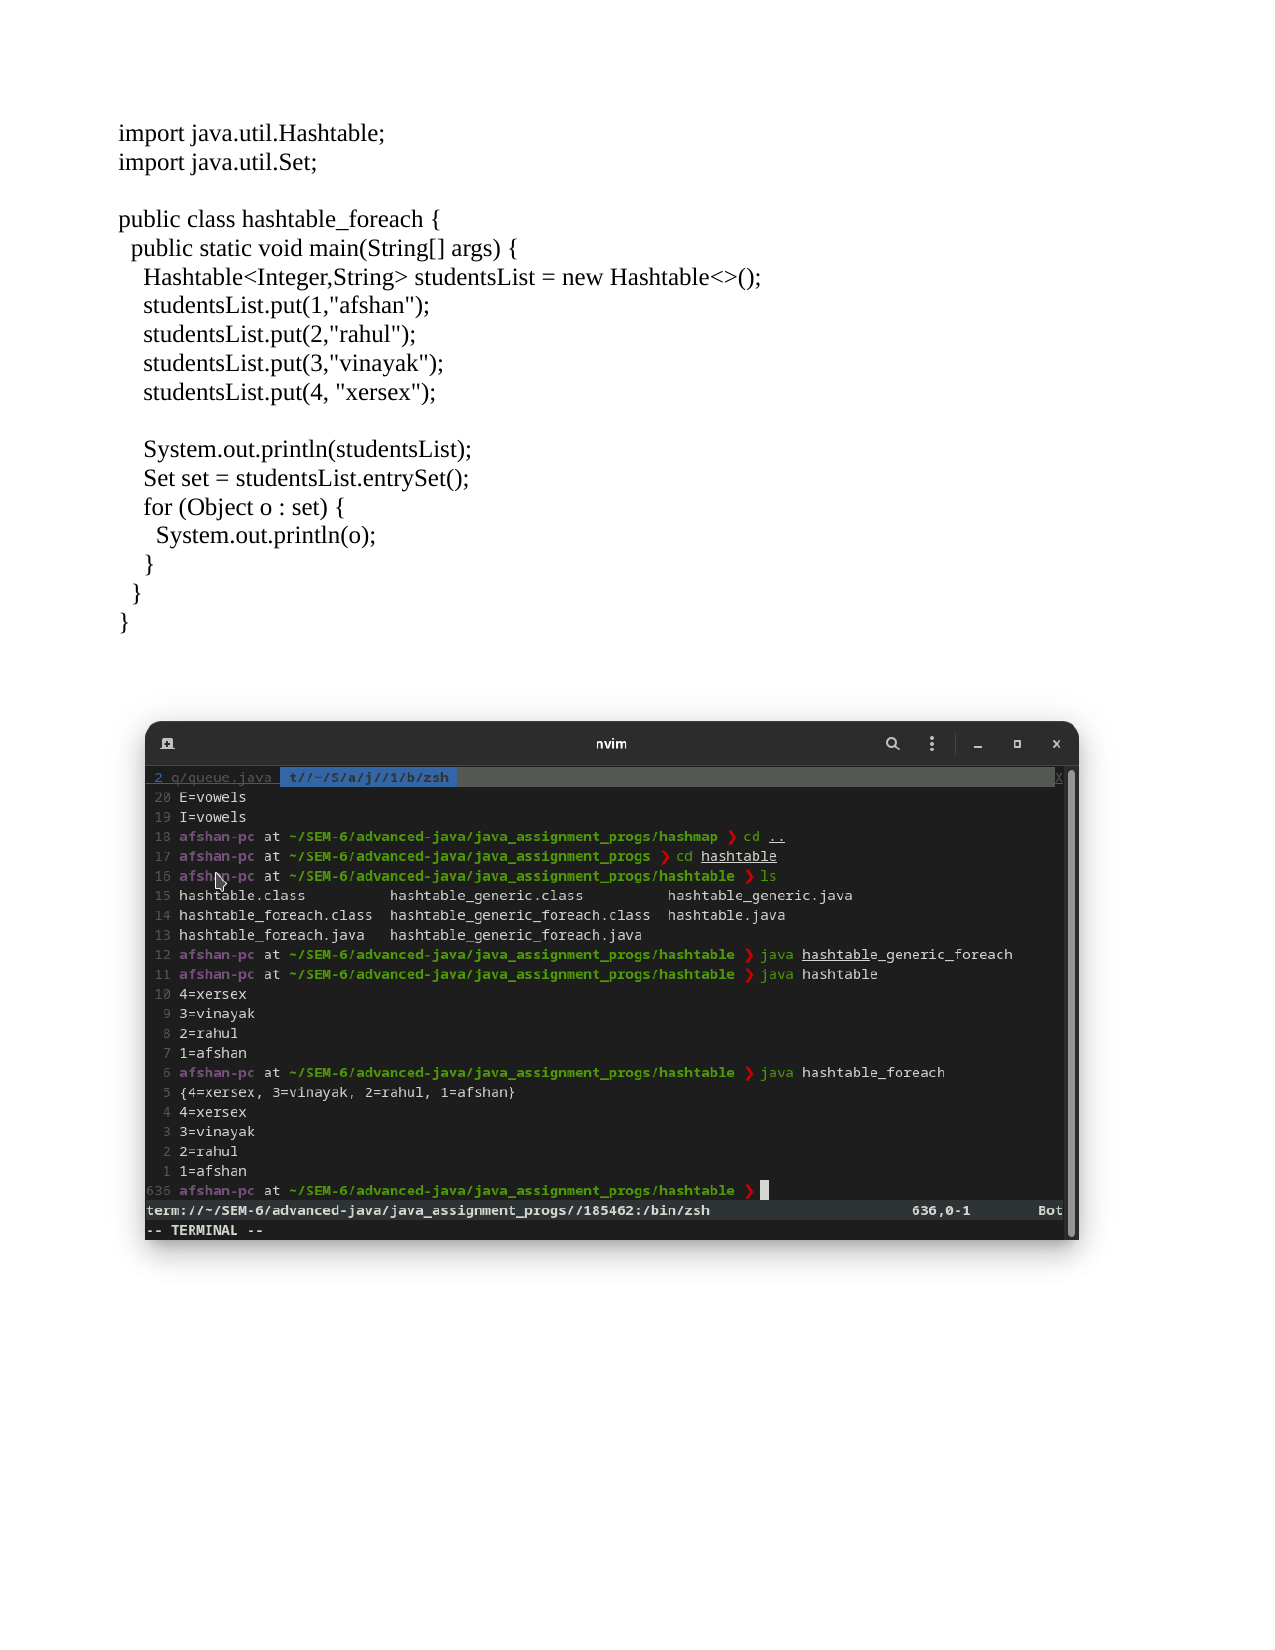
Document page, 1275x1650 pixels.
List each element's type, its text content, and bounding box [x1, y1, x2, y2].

text public class hashtable_foreach { [118, 204, 1157, 233]
text studentsList.put(3,"vinayak"); [118, 348, 1157, 377]
text import java.util.Hashtable; [118, 118, 1157, 147]
text } [118, 578, 1157, 607]
text } [118, 549, 1157, 578]
text studentsList.put(1,"afshan"); [118, 291, 1157, 319]
picture [92, 674, 1131, 1298]
text } [118, 607, 1157, 636]
text import java.util.Set; [118, 147, 1157, 176]
text Hashtable<Integer,String> studentsList = new Hashtable<>(); [118, 262, 1157, 291]
text System.out.println(studentsList); [118, 434, 1157, 463]
text studentsList.put(2,"rahul"); [118, 319, 1157, 348]
text public static void main(String[] args) { [118, 233, 1157, 262]
text for (Object o : set) { [118, 492, 1157, 521]
text studentsList.put(4, "xersex"); [118, 377, 1157, 406]
text Set set = studentsList.entrySet(); [118, 463, 1157, 492]
text System.out.println(o); [118, 521, 1157, 549]
